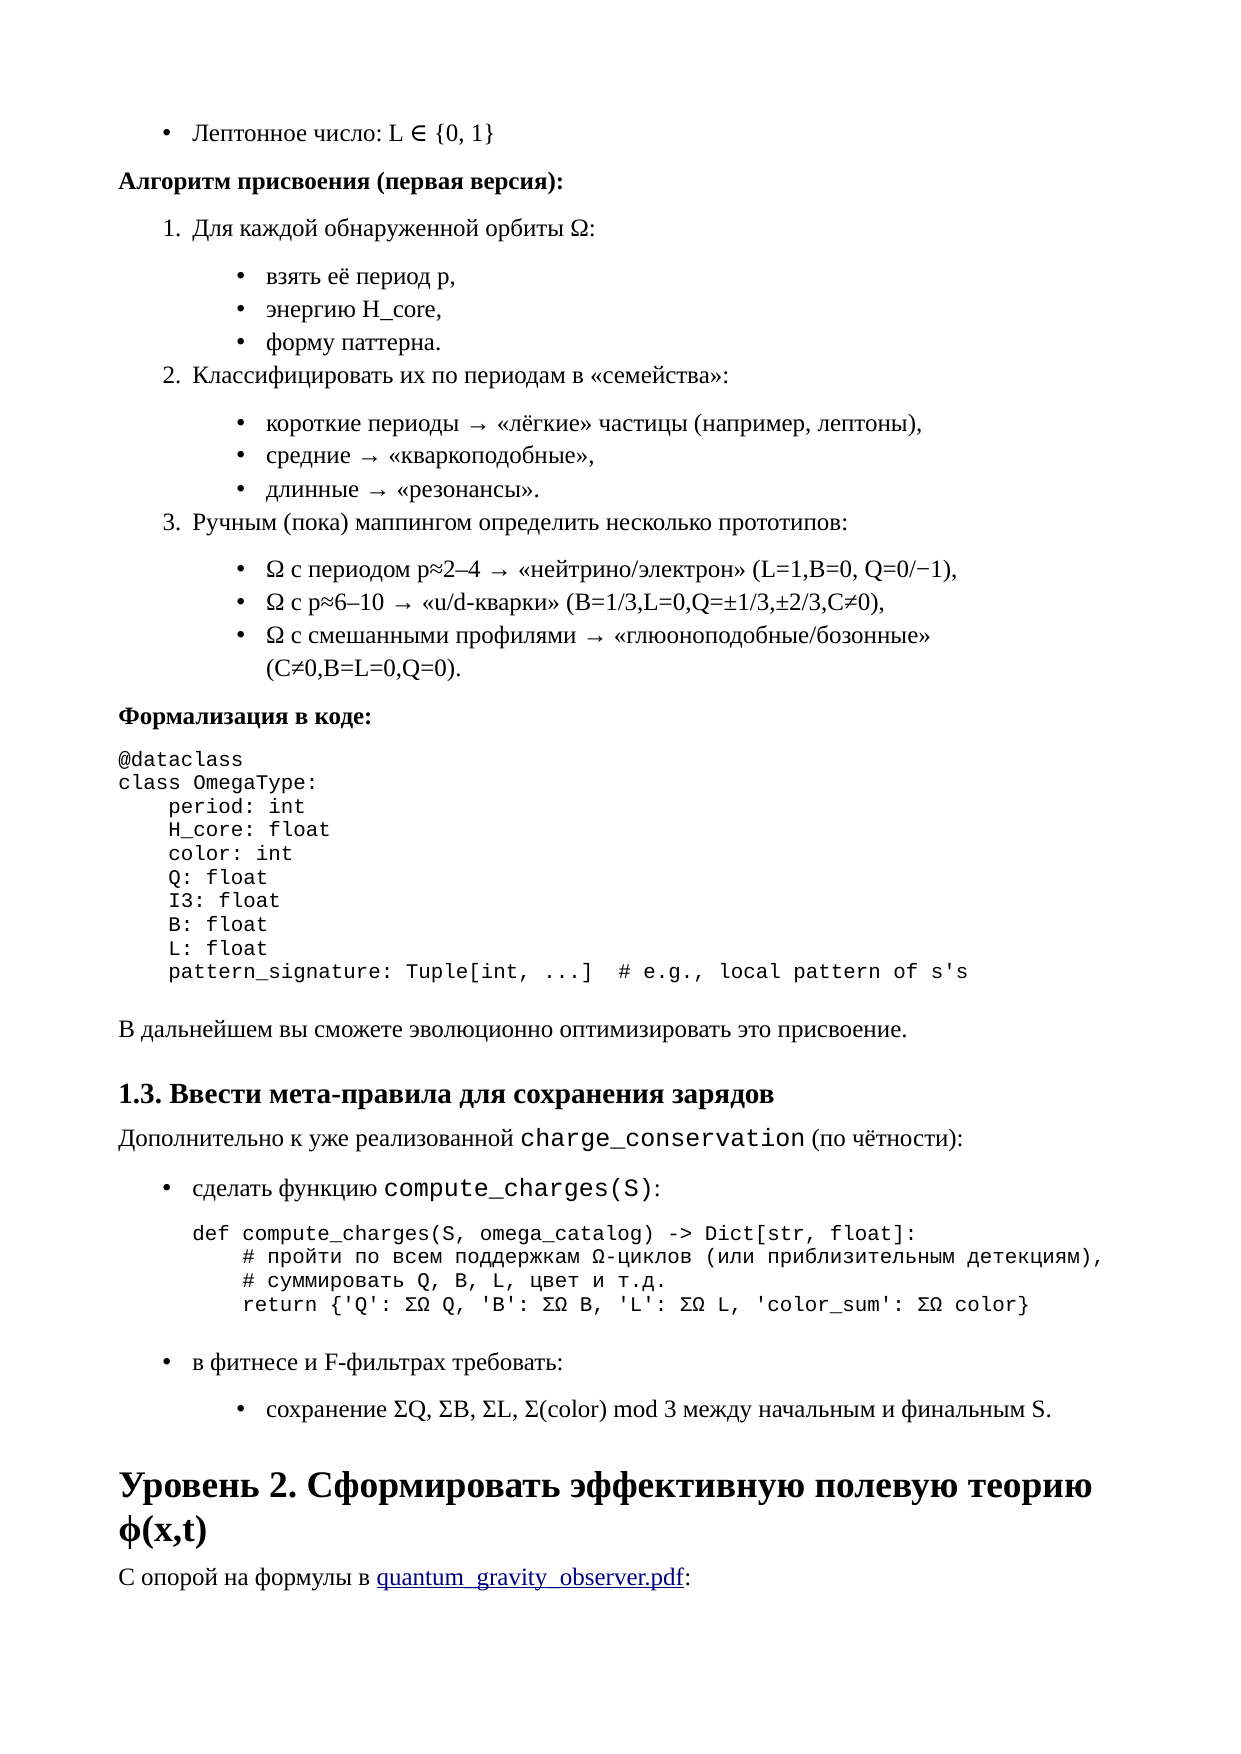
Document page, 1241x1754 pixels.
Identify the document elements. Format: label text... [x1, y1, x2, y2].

text В дальнейшем вы сможете эволюционно оптимизировать это присвоение. [118, 1014, 1122, 1043]
text L: float [118, 938, 1122, 961]
list Ручным (пока) маппингом определить несколько прототипов: [162, 507, 1122, 535]
text class OmegaType: [118, 772, 1122, 796]
list сделать функцию compute_charges(S): [162, 1173, 1122, 1203]
list def compute_charges(S, omega_catalog) -> Dict[str, float]: [162, 1223, 1122, 1246]
list Ω с смешанными профилями → «глюоноподобные/бозонные» (C≠0,B=L=0,Q=0). [236, 620, 1122, 682]
list длинные → «резонансы». [236, 474, 1122, 502]
list Лептонное число: L ∈ {0, 1} [162, 118, 1122, 147]
text pattern_signature: Tuple[int, ...] # e.g., local pattern of s's [118, 961, 1122, 985]
list средние → «кваркоподобные», [236, 441, 1122, 469]
text Формализация в коде: [118, 701, 1122, 730]
text B: float [118, 914, 1122, 938]
list Для каждой обнаруженной орбиты Ω: [162, 213, 1122, 242]
list форму паттерна. [236, 327, 1122, 356]
list короткие периоды → «лёгкие» частицы (например, лептоны), [236, 408, 1122, 436]
text С опорой на формулы в quantum_gravity_observer.pdf: [118, 1562, 1122, 1590]
text I3: float [118, 890, 1122, 914]
text H_core: float [118, 819, 1122, 843]
text @dataclass [118, 748, 1122, 772]
list # суммировать Q, B, L, цвет и т.д. [162, 1270, 1122, 1294]
text Q: float [118, 867, 1122, 890]
text Алгоритм присвоения (первая версия): [118, 166, 1122, 194]
list взять её период p, [236, 261, 1122, 290]
list Ω с периодом p≈2–4 → «нейтрино/электрон» (L=1,B=0, Q=0/−1), [236, 554, 1122, 583]
list Классифицировать их по периодам в «семейства»: [162, 360, 1122, 389]
text color: int [118, 843, 1122, 867]
list в фитнесе и F‑фильтрах требовать: [162, 1347, 1122, 1376]
text period: int [118, 796, 1122, 819]
text Дополнительно к уже реализованной charge_conservation (по чётности): [118, 1123, 1122, 1153]
list # пройти по всем поддержкам Ω-циклов (или приблизительным детекциям), [162, 1246, 1122, 1270]
list return {'Q': ΣΩ Q, 'B': ΣΩ B, 'L': ΣΩ L, 'color_sum': ΣΩ color} [162, 1294, 1122, 1317]
list сохранение ΣQ, ΣB, ΣL, Σ(color) mod 3 между начальным и финальным S. [236, 1394, 1122, 1423]
subtitle Уровень 2. Сформировать эффективную полевую теорию ϕ(x,t) [118, 1463, 1122, 1549]
subtitle 1.3. Ввести мета‑правила для сохранения зарядов [118, 1077, 1122, 1110]
list энергию H_core, [236, 294, 1122, 323]
list Ω с p≈6–10 → «u/d‑кварки» (B=1/3,L=0,Q=±1/3,±2/3,C≠0), [236, 587, 1122, 616]
